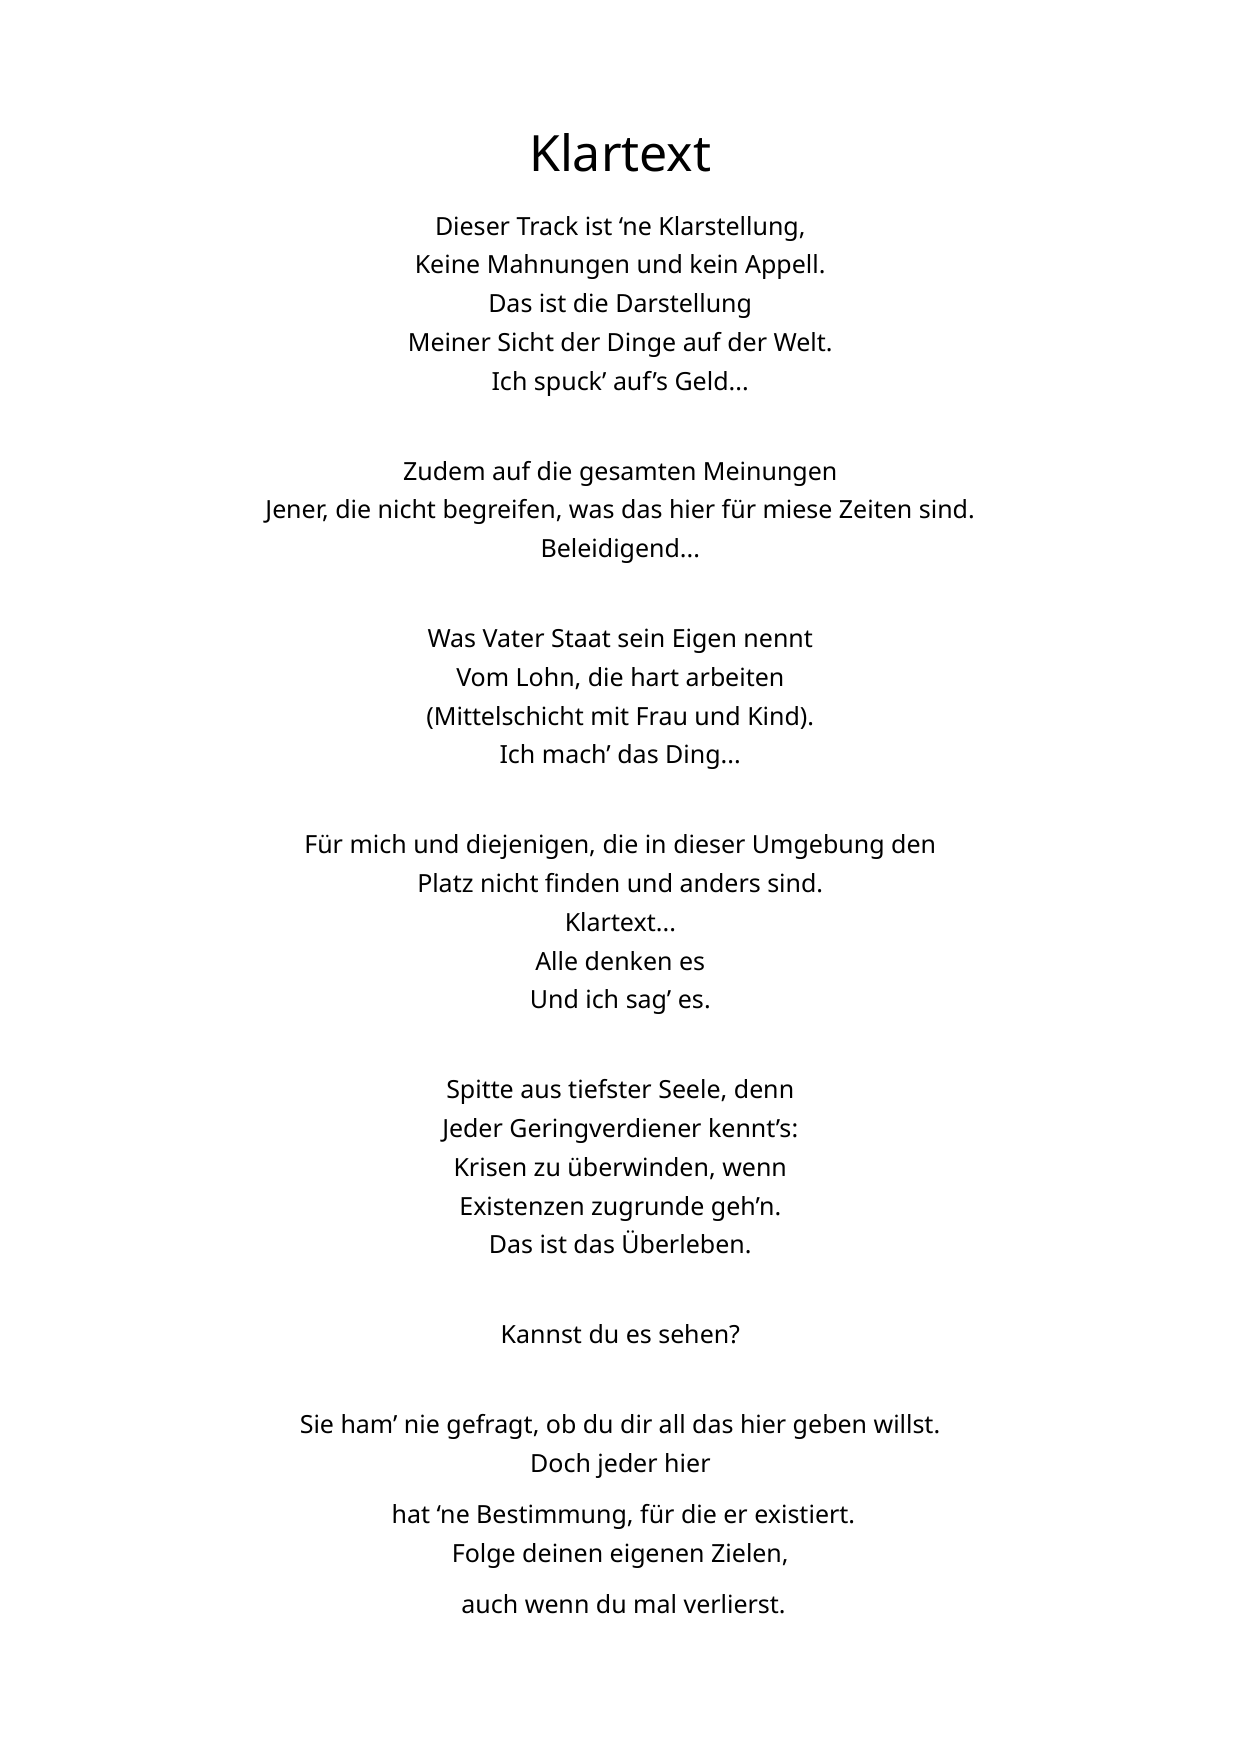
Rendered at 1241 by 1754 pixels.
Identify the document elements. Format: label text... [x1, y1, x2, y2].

text Spitte aus tiefster Seele, denn Jeder Geringverdiener kennt’s: Krisen zu überwinden, wenn Existenzen zugrunde geh’n. Das ist das Überleben. [118, 1072, 1122, 1300]
text auch wenn du mal verlierst. [118, 1587, 1122, 1621]
text Kannst du es sehen? [118, 1317, 1122, 1390]
text Dieser Track ist ‘ne Klarstellung, Keine Mahnungen und kein Appell. Das ist die Darstellung Meiner Sicht der Dinge auf der Welt. Ich spuck’ auf’s Geld... [118, 208, 1122, 436]
text Für mich und diejenigen, die in dieser Umgebung den Platz nicht finden und anders sind. Klartext... Alle denken es Und ich sag’ es. [118, 827, 1122, 1055]
text Was Vater Staat sein Eigen nennt Vom Lohn, die hart arbeiten (Mittelschicht mit Frau und Kind). Ich mach’ das Ding... [118, 621, 1122, 810]
text hat ‘ne Bestimmung, für die er existiert. Folge deinen eigenen Zielen, [118, 1497, 1122, 1570]
text Sie ham’ nie gefragt, ob du dir all das hier geben willst. Doch jeder hier [118, 1407, 1122, 1480]
text Zudem auf die gesamten Meinungen Jener, die nicht begreifen, was das hier für miese Zeiten sind. Beleidigend... [118, 453, 1122, 603]
subtitle Klartext [118, 118, 1122, 186]
